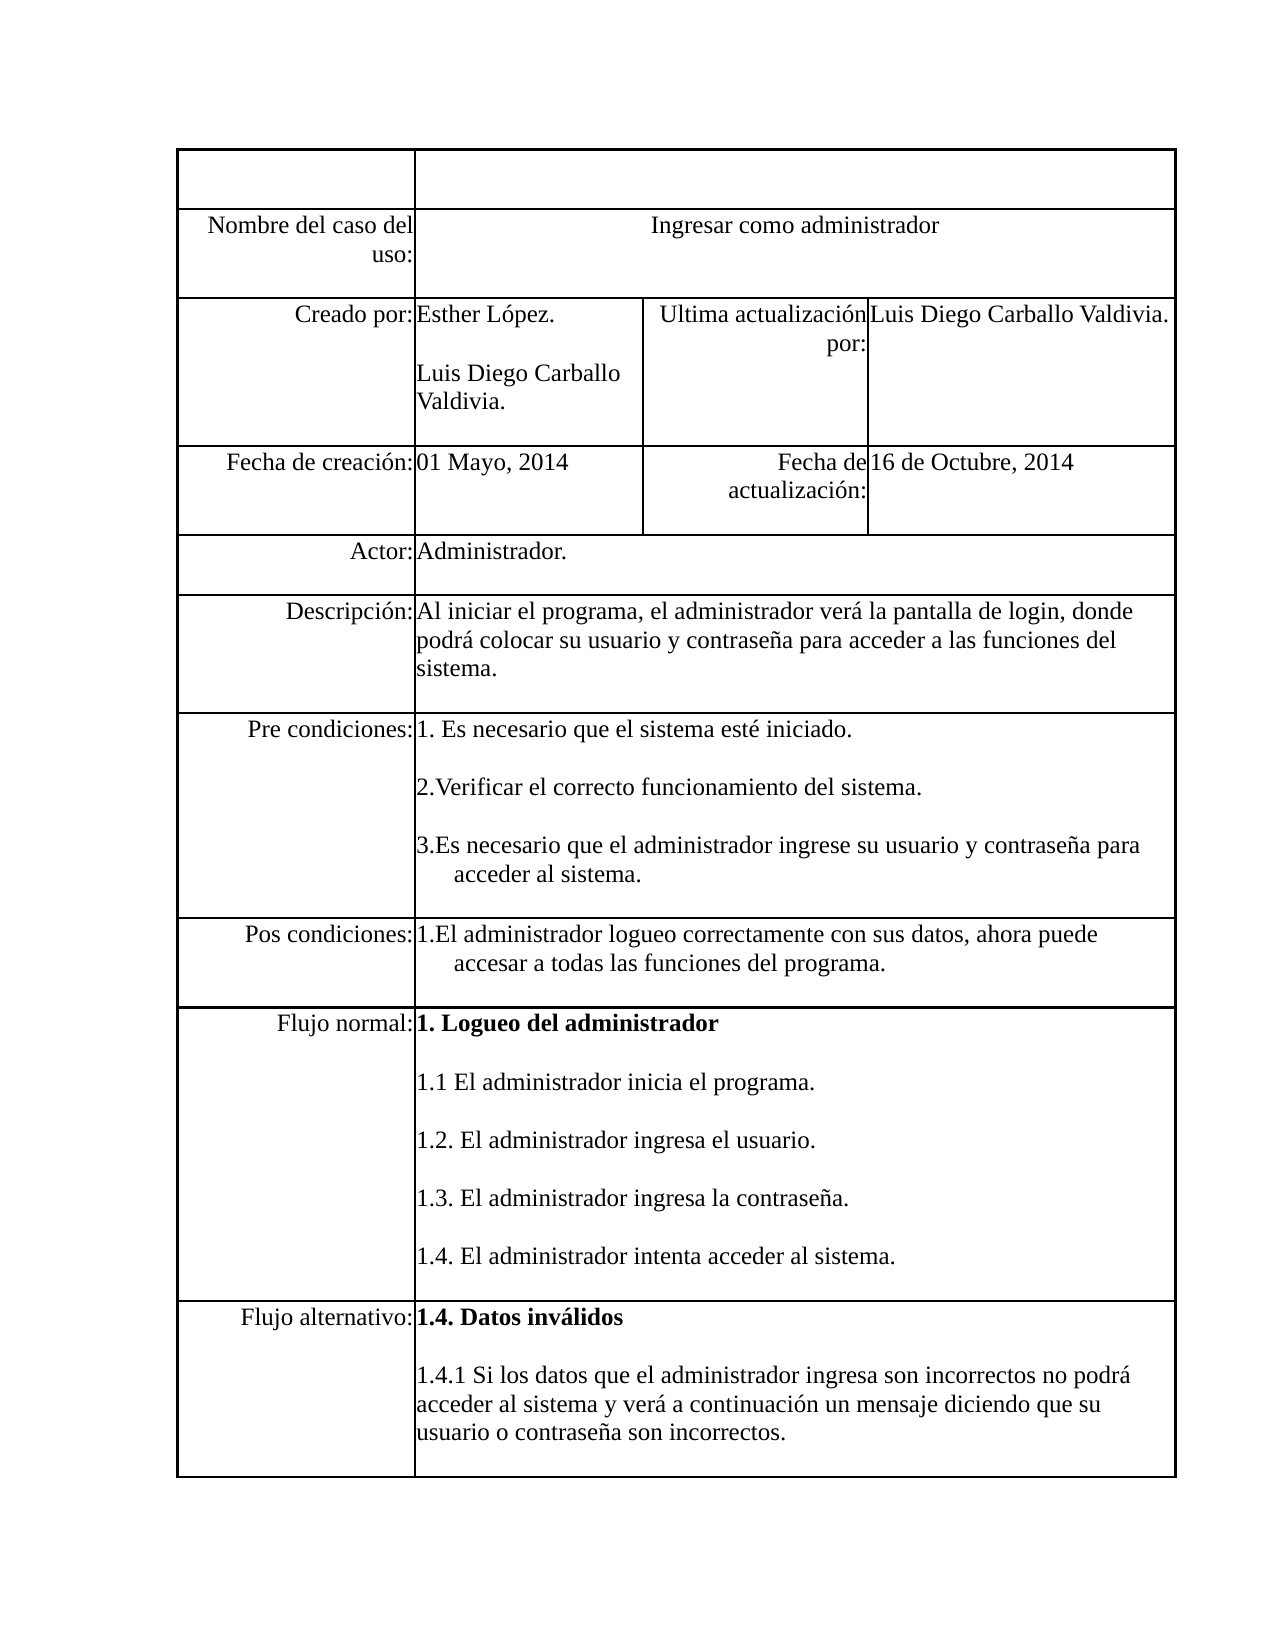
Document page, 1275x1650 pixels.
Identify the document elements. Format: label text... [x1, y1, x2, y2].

table_cell Fecha de creación: [179, 447, 414, 534]
table_cell 16 de Octubre, 2014 [869, 447, 1174, 534]
table_cell Nombre del caso del uso: [179, 210, 414, 297]
table_cell Ultima actualización por: [644, 299, 867, 444]
table_cell Luis Diego Carballo Valdivia. [869, 299, 1174, 444]
table_cell Pos condiciones: [179, 919, 414, 1006]
table_header [416, 151, 1174, 208]
table_cell 1.El administrador logueo correctamente con sus datos, ahora puede accesar a todas las funciones del programa. [416, 919, 1174, 1006]
table_cell 1. Es necesario que el sistema esté iniciado. 2.Verificar el correcto funcionamiento del sistema. 3.Es necesario que el administrador ingrese su usuario y contraseña para acceder al sistema. [416, 714, 1174, 917]
table_cell Al iniciar el programa, el administrador verá la pantalla de login, donde podrá colocar su usuario y contraseña para acceder a las funciones del sistema. [416, 596, 1174, 712]
table_cell Fecha de actualización: [644, 447, 867, 534]
table_header [179, 151, 414, 208]
table_cell Descripción: [179, 596, 414, 712]
table_cell Flujo alternativo: [179, 1302, 414, 1476]
table_cell 1. Logueo del administrador 1.1 El administrador inicia el programa. 1.2. El administrador ingresa el usuario. 1.3. El administrador ingresa la contraseña. 1.4. El administrador intenta acceder al sistema. [416, 1009, 1174, 1299]
table_cell Administrador. [416, 536, 1174, 594]
table_cell Ingresar como administrador [416, 210, 1174, 297]
table_cell Esther López. Luis Diego Carballo Valdivia. [416, 299, 642, 444]
table_cell 01 Mayo, 2014 [416, 447, 642, 534]
table_cell Flujo normal: [179, 1009, 414, 1299]
table_cell Actor: [179, 536, 414, 594]
table_cell Pre condiciones: [179, 714, 414, 917]
table_cell Creado por: [179, 299, 414, 444]
table_cell 1.4. Datos inválidos 1.4.1 Si los datos que el administrador ingresa son incorrectos no podrá acceder al sistema y verá a continuación un mensaje diciendo que su usuario o contraseña son incorrectos. [416, 1302, 1174, 1476]
